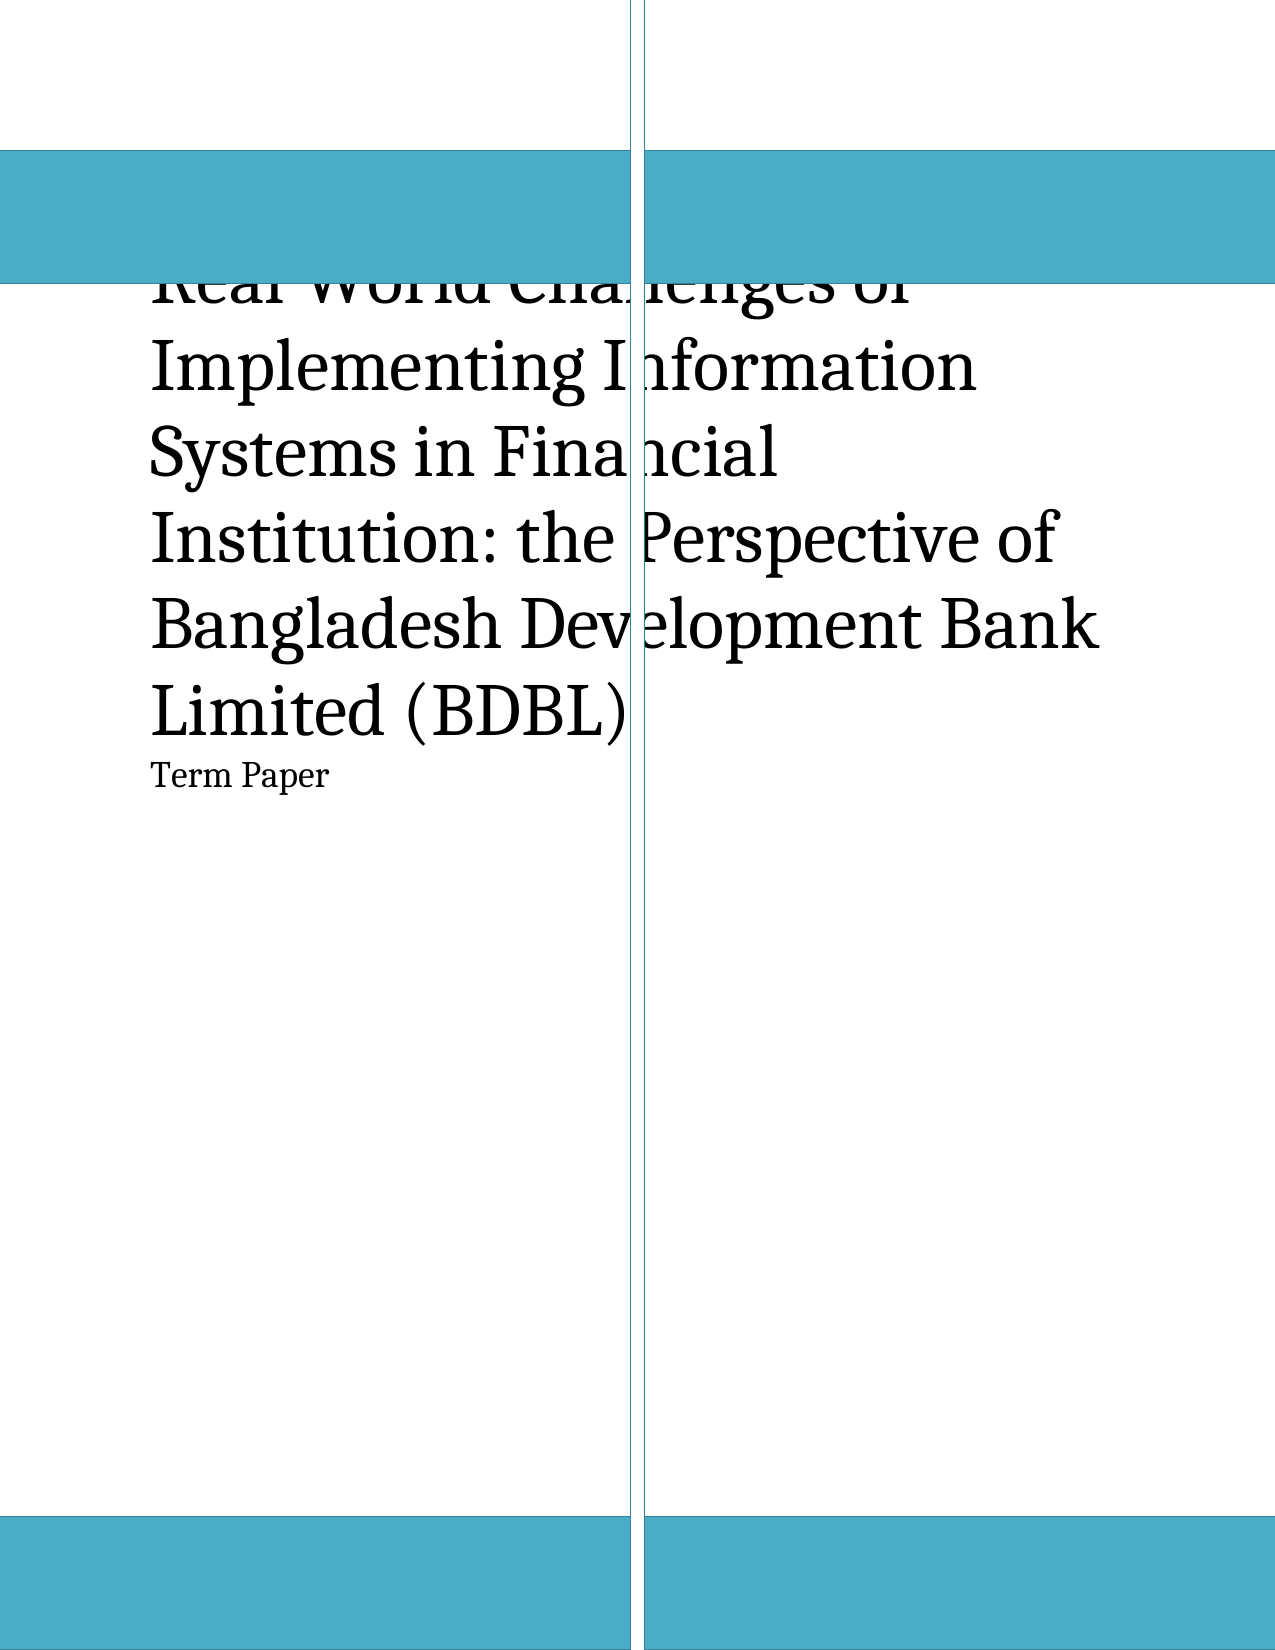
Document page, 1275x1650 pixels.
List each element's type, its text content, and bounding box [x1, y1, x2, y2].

text Term Paper [150, 754, 630, 797]
text Real World Challenges of Implementing Information Systems in Financial Institution: the Perspective of Bangladesh Development Bank Limited (BDBL) [645, 284, 1125, 754]
text [645, 754, 1125, 797]
text Real World Challenges of Implementing Information Systems in Financial Institution: the Perspective of Bangladesh Development Bank Limited (BDBL) [150, 284, 630, 754]
